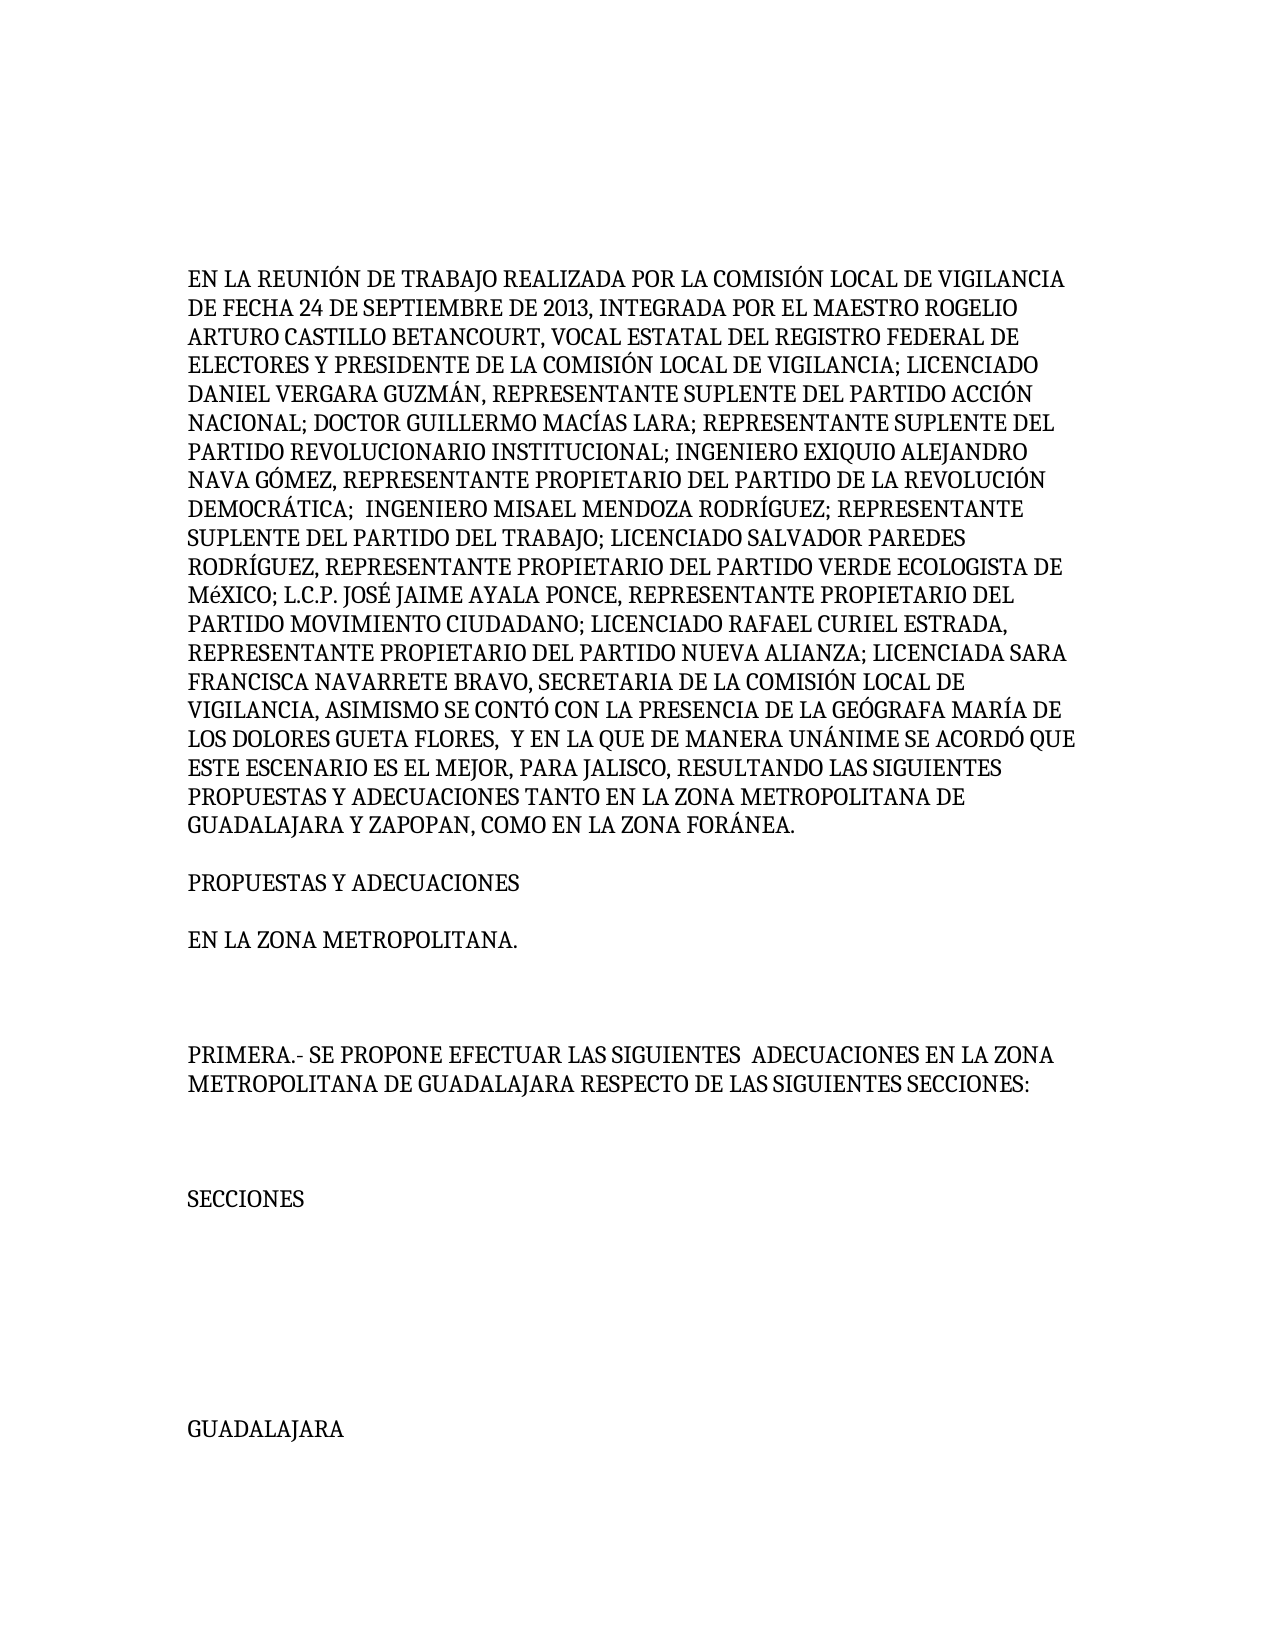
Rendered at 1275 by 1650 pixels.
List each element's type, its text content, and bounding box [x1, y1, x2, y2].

text EN LA REUNIÓN DE TRABAJO REALIZADA POR LA COMISIÓN LOCAL DE VIGILANCIA DE FECHA 24 DE SEPTIEMBRE DE 2013, INTEGRADA POR EL MAESTRO ROGELIO ARTURO CASTILLO BETANCOURT, VOCAL ESTATAL DEL REGISTRO FEDERAL DE ELECTORES Y PRESIDENTE DE LA COMISIÓN LOCAL DE VIGILANCIA; LICENCIADO DANIEL VERGARA GUZMÁN, REPRESENTANTE SUPLENTE DEL PARTIDO ACCIÓN NACIONAL; DOCTOR GUILLERMO MACÍAS LARA; REPRESENTANTE SUPLENTE DEL PARTIDO REVOLUCIONARIO INSTITUCIONAL; INGENIERO EXIQUIO ALEJANDRO NAVA GÓMEZ, REPRESENTANTE PROPIETARIO DEL PARTIDO DE LA REVOLUCIÓN DEMOCRÁTICA; INGENIERO MISAEL MENDOZA RODRÍGUEZ; REPRESENTANTE SUPLENTE DEL PARTIDO DEL TRABAJO; LICENCIADO SALVADOR PAREDES RODRÍGUEZ, REPRESENTANTE PROPIETARIO DEL PARTIDO VERDE ECOLOGISTA DE MéXICO; L.C.P. JOSÉ JAIME AYALA PONCE, REPRESENTANTE PROPIETARIO DEL PARTIDO MOVIMIENTO CIUDADANO; LICENCIADO RAFAEL CURIEL ESTRADA, REPRESENTANTE PROPIETARIO DEL PARTIDO NUEVA ALIANZA; LICENCIADA SARA FRANCISCA NAVARRETE BRAVO, SECRETARIA DE LA COMISIÓN LOCAL DE VIGILANCIA, ASIMISMO SE CONTÓ CON LA PRESENCIA DE LA GEÓGRAFA MARÍA DE LOS DOLORES GUETA FLORES, Y EN LA QUE DE MANERA UNÁNIME SE ACORDÓ QUE ESTE ESCENARIO ES EL MEJOR, PARA JALISCO, RESULTANDO LAS SIGUIENTES PROPUESTAS Y ADECUACIONES TANTO EN LA ZONA METROPOLITANA DE GUADALAJARA Y ZAPOPAN, COMO EN LA ZONA FORÁNEA. [187, 265, 1087, 840]
text SECCIONES [187, 1185, 1087, 1214]
text EN LA ZONA METROPOLITANA. [187, 926, 1087, 955]
text GUADALAJARA [187, 1415, 1087, 1444]
text PROPUESTAS Y ADECUACIONES [187, 869, 1087, 897]
text PRIMERA.- SE PROPONE EFECTUAR LAS SIGUIENTES ADECUACIONES EN LA ZONA METROPOLITANA DE GUADALAJARA RESPECTO DE LAS SIGUIENTES SECCIONES: [187, 1041, 1087, 1099]
